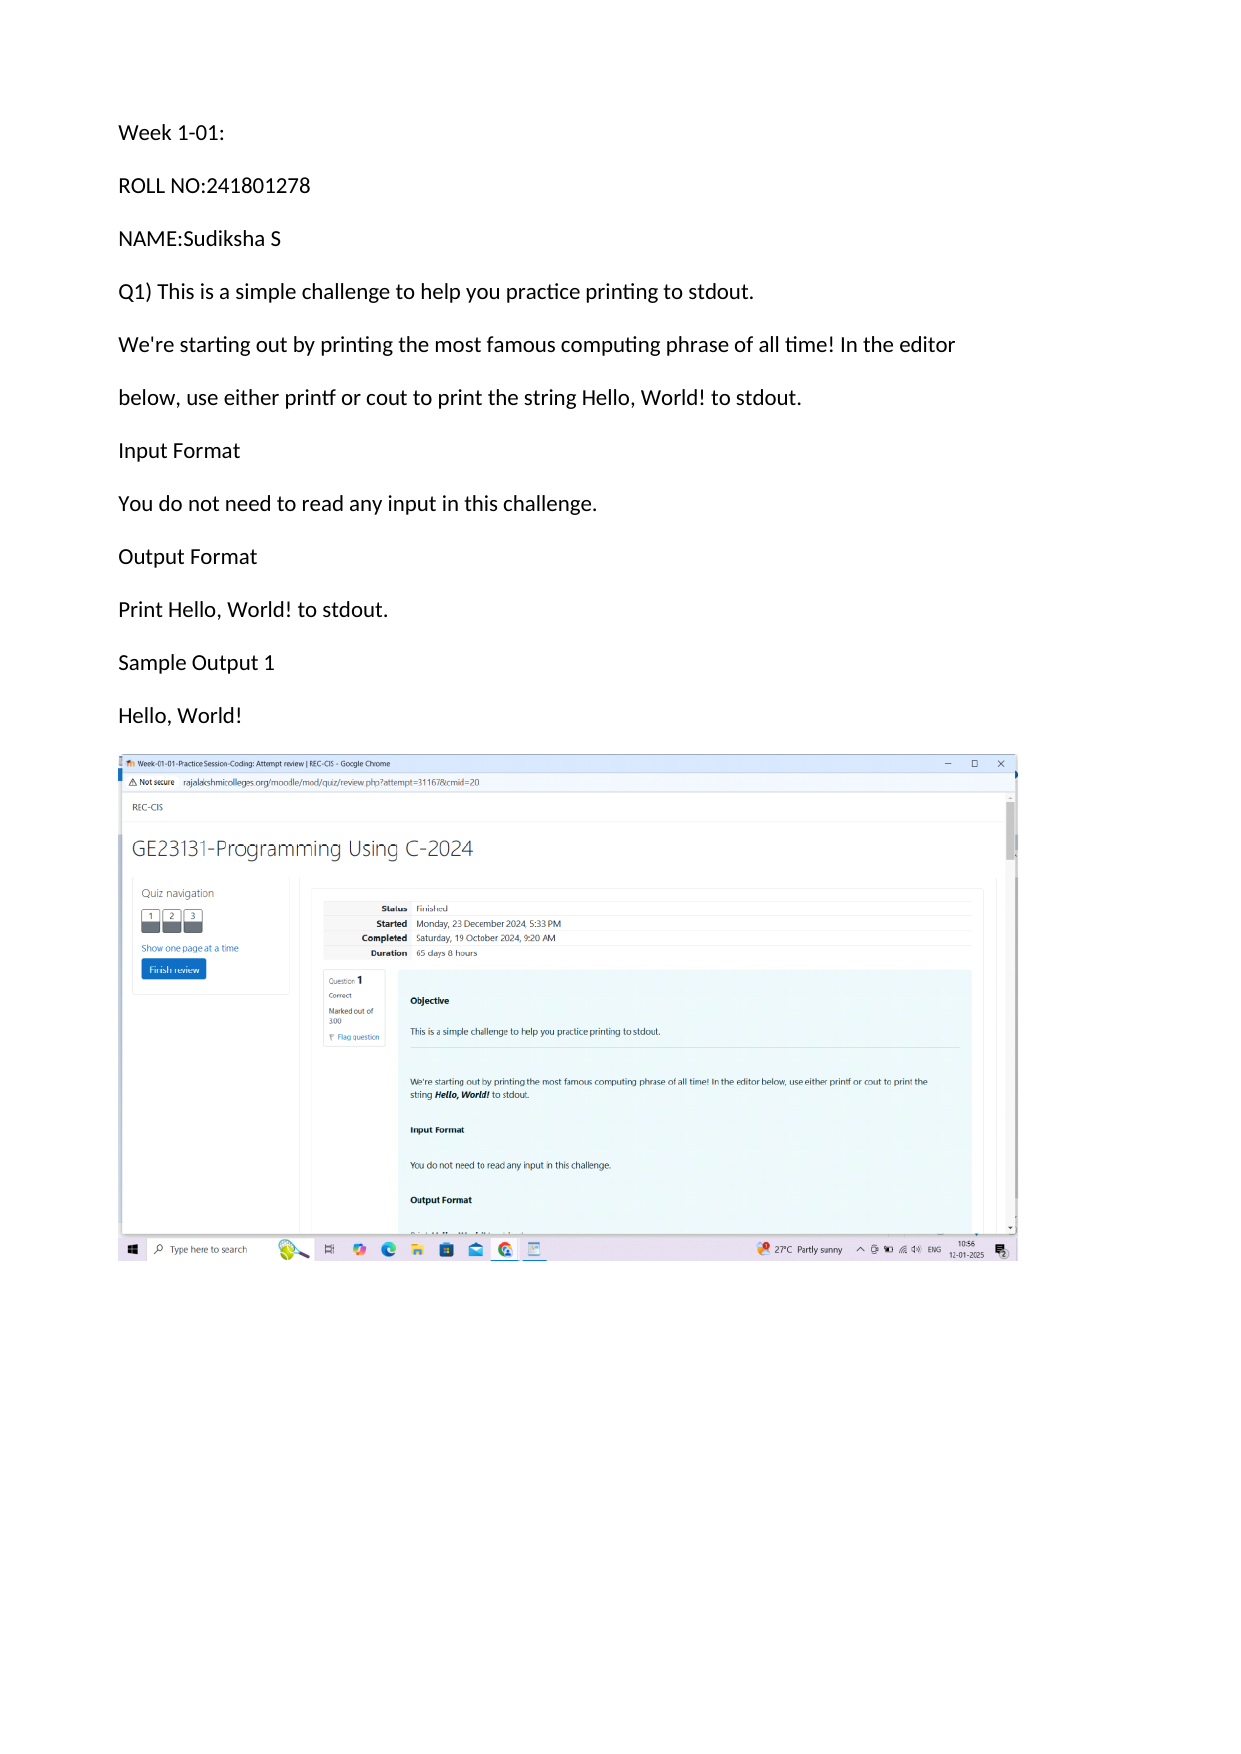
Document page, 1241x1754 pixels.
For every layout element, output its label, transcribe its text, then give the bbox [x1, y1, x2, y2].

text ROLL NO:241801278 [118, 171, 1122, 199]
text You do not need to read any input in this challenge. [118, 489, 1122, 517]
text Print Hello, World! to stdout. [118, 595, 1122, 623]
text NAME:Sudiksha S [118, 224, 1122, 252]
text Week 1-01: [118, 118, 1122, 146]
text below, use either printf or cout to print the string Hello, World! to stdout. [118, 383, 1122, 411]
text We're starting out by printing the most famous computing phrase of all time! In the editor [118, 330, 1122, 358]
text Hello, World! [118, 701, 1122, 729]
text Sample Output 1 [118, 648, 1122, 676]
text Input Format [118, 436, 1122, 464]
text Q1) This is a simple challenge to help you practice printing to stdout. [118, 277, 1122, 305]
text Output Format [118, 542, 1122, 570]
